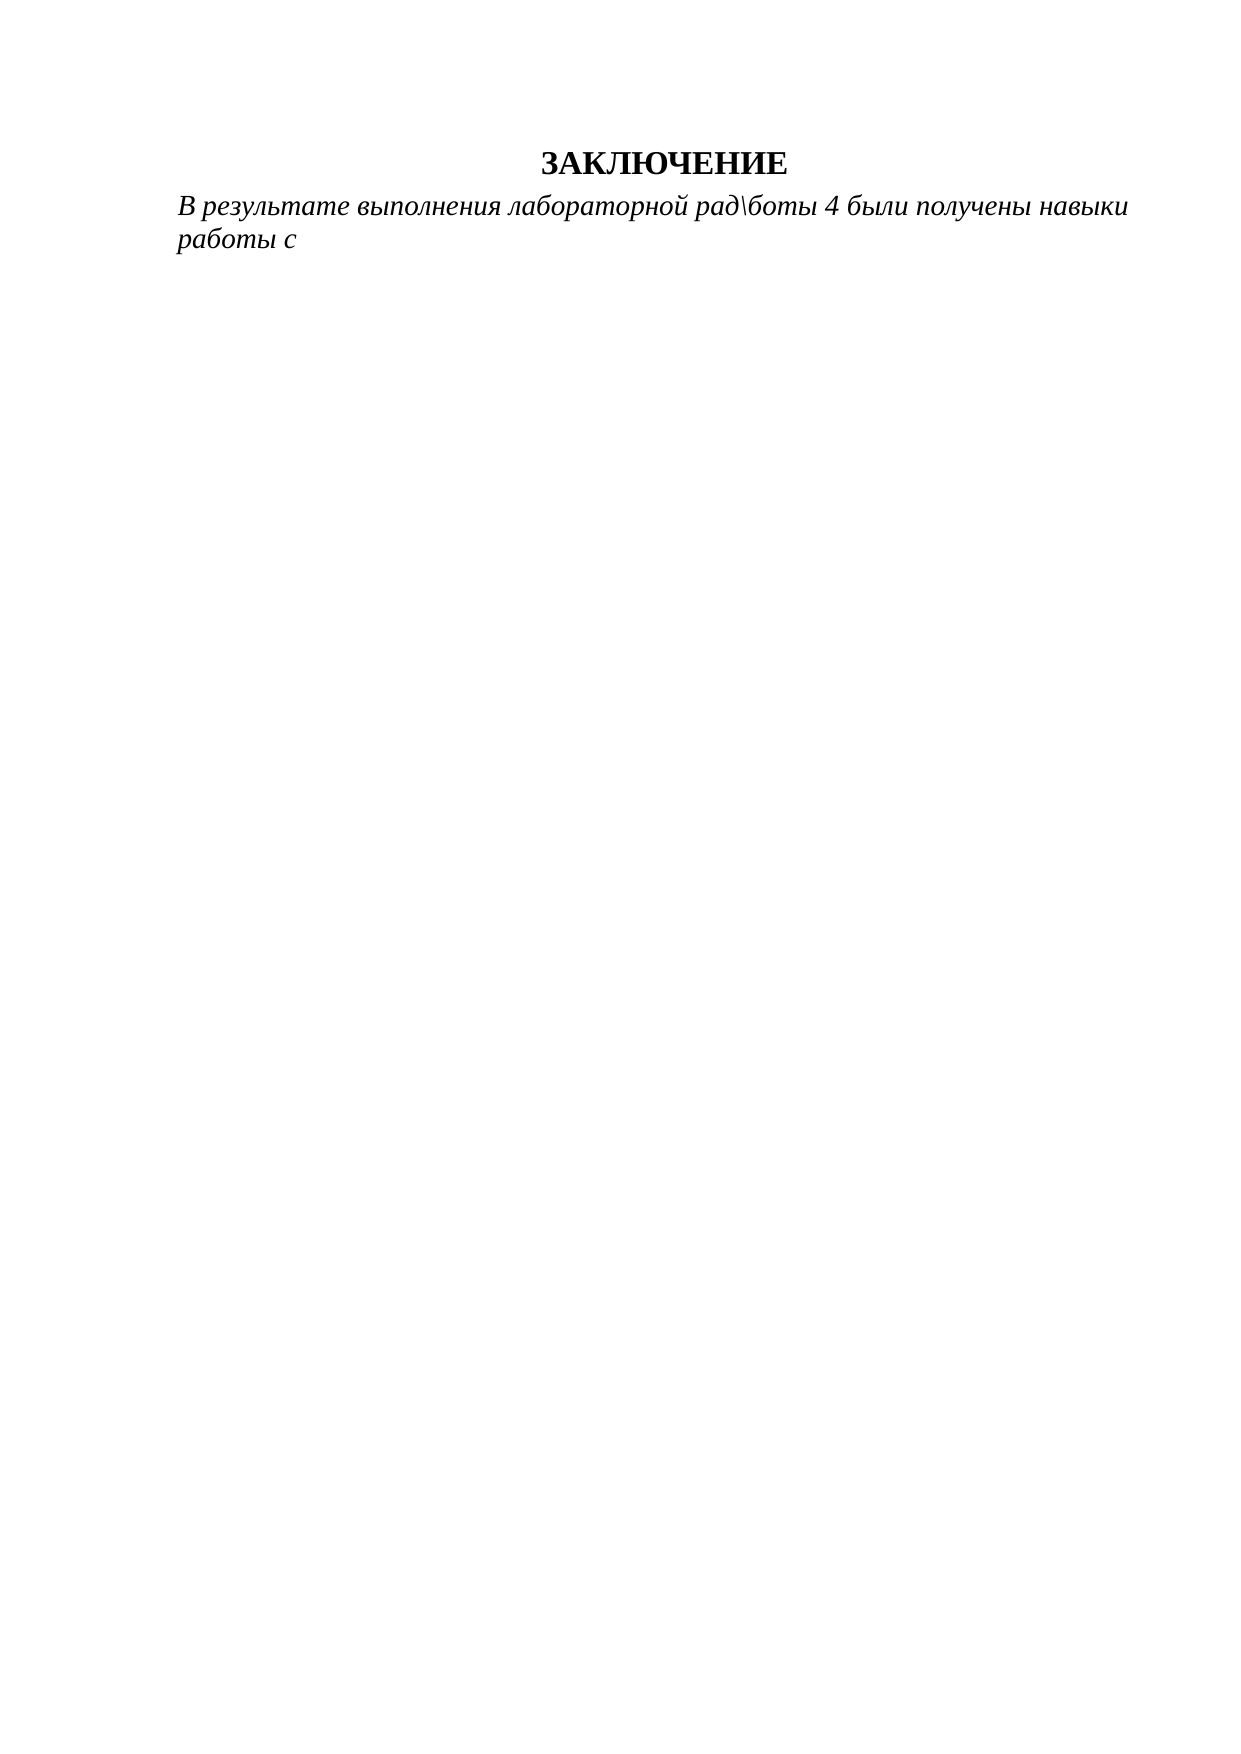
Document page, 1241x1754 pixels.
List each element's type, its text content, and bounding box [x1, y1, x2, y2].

text В результате выполнения лабораторной рад\боты 4 были получены навыки работы с [177, 188, 1152, 255]
subtitle ЗАКЛЮЧЕНИЕ [177, 143, 1152, 181]
